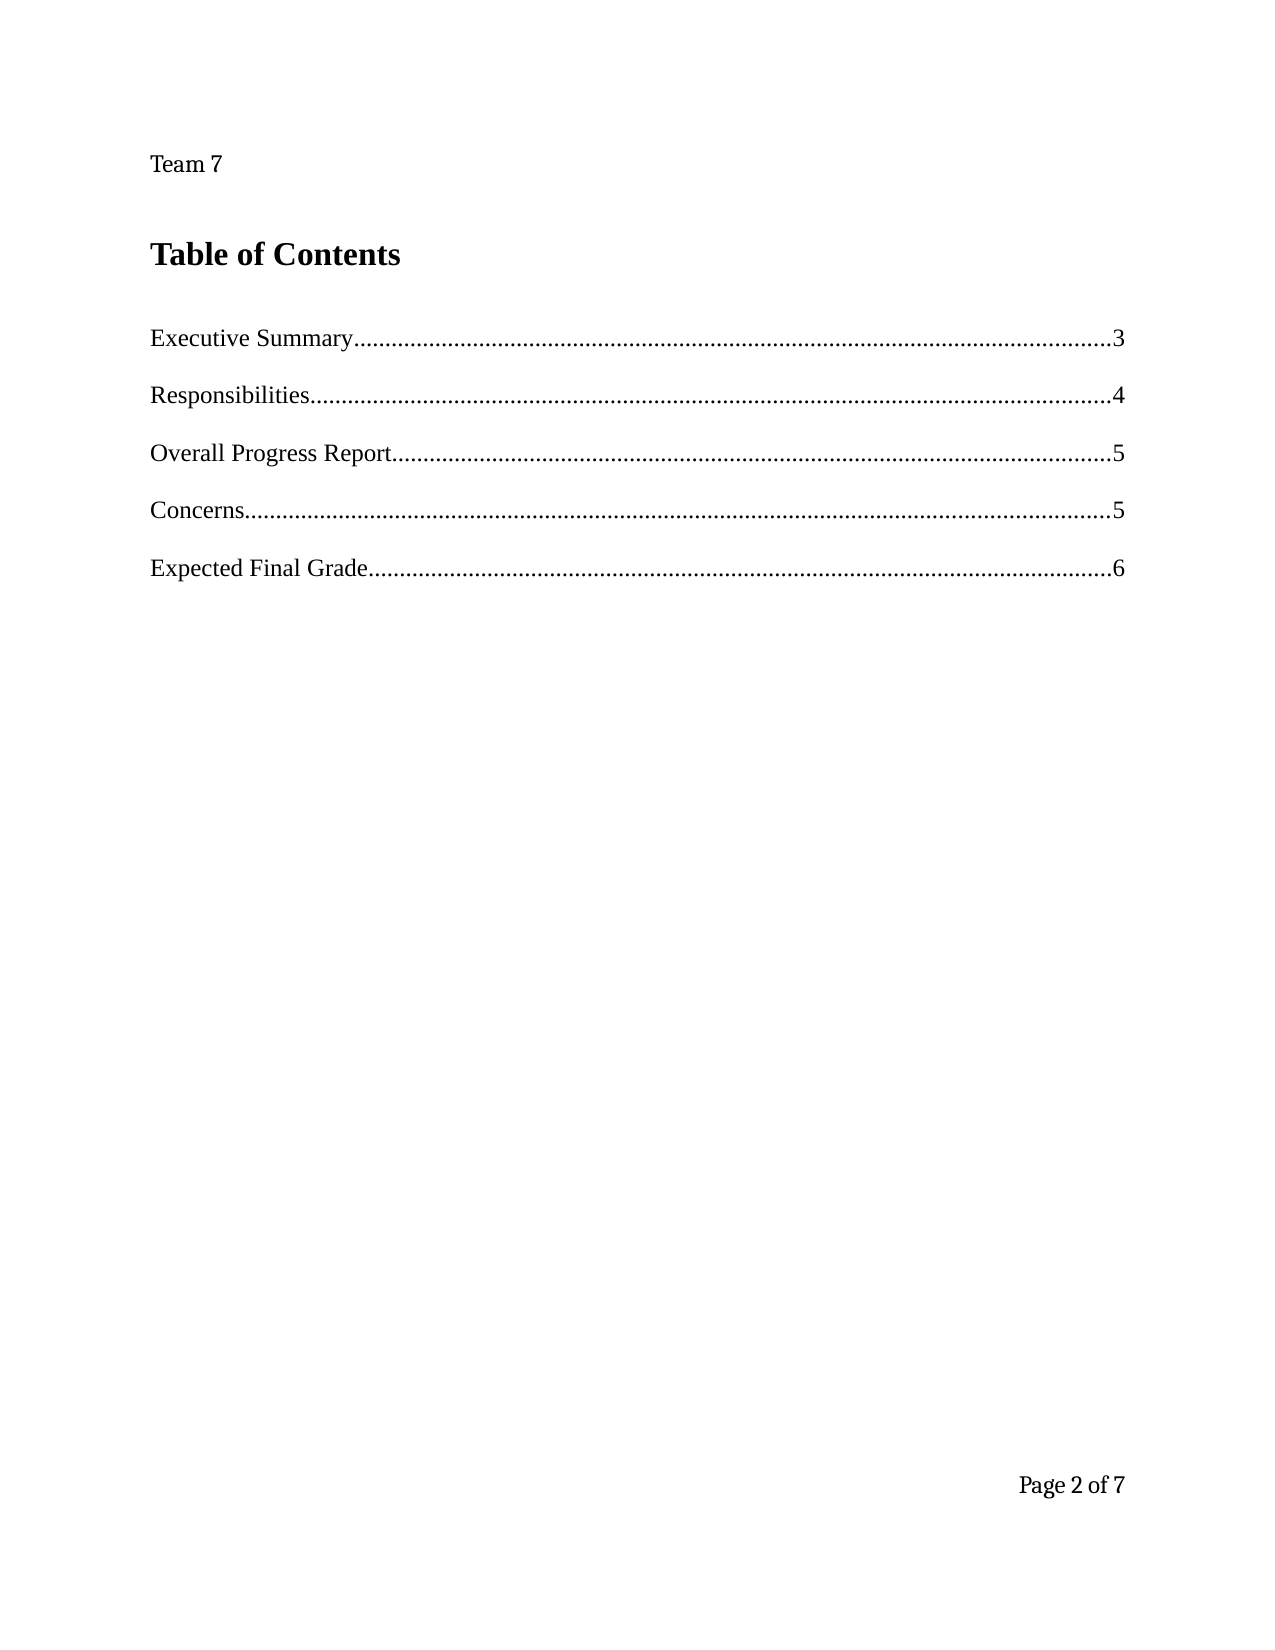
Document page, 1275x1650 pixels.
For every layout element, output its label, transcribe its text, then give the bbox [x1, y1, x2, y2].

text Executive Summary 3 [150, 323, 1125, 352]
text Concerns 5 [150, 495, 1125, 524]
text Expected Final Grade 6 [150, 553, 1125, 582]
text Overall Progress Report 5 [150, 438, 1125, 467]
subtitle Table of Contents [150, 234, 1125, 272]
text Responsibilities 4 [150, 380, 1125, 409]
